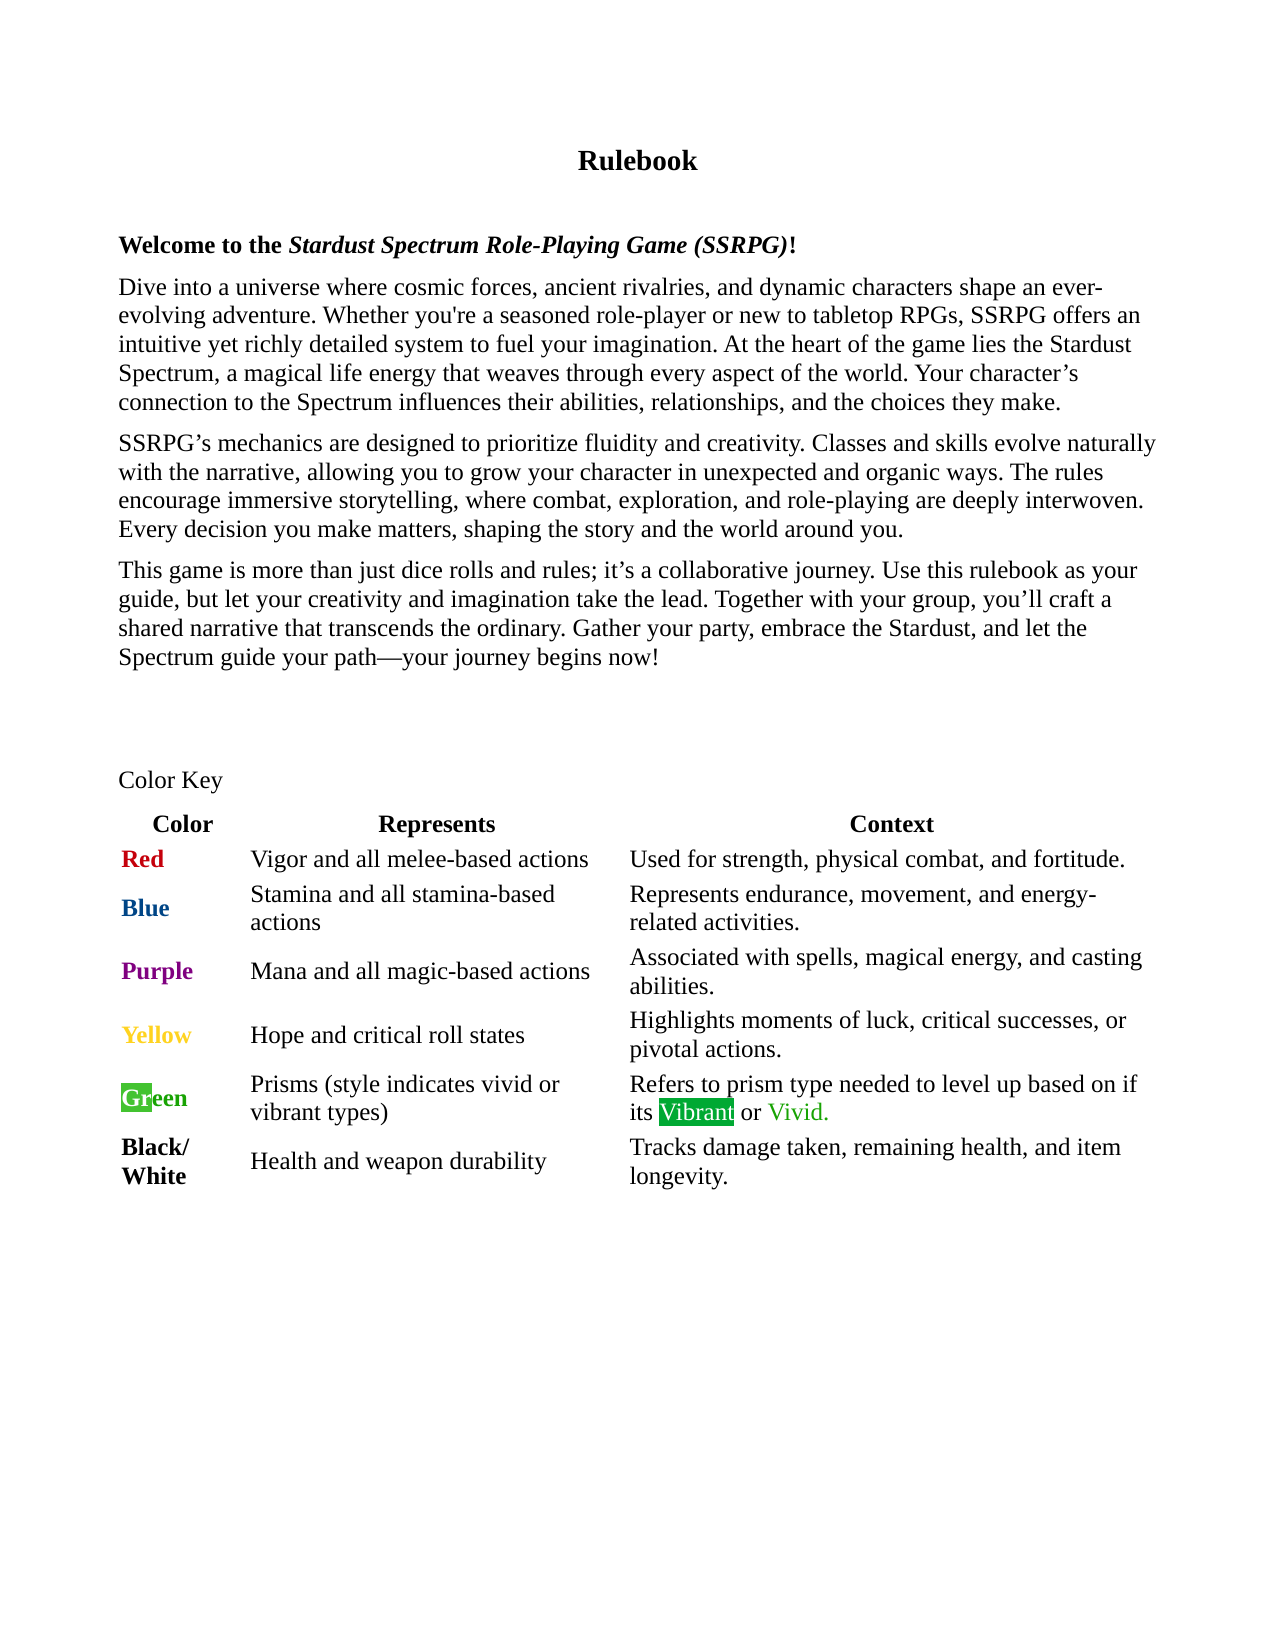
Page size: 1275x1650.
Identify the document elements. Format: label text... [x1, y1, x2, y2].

text Dive into a universe where cosmic forces, ancient rivalries, and dynamic characters shape an ever-evolving adventure. Whether you're a seasoned role-player or new to tabletop RPGs, SSRPG offers an intuitive yet richly detailed system to fuel your imagination. At the heart of the game lies the Stardust Spectrum, a magical life energy that weaves through every aspect of the world. Your character’s connection to the Spectrum influences their abilities, relationships, and the choices they make. [118, 272, 1157, 415]
table_cell Prisms (style indicates vivid or vibrant types) [247, 1066, 626, 1129]
table_header Represents [247, 807, 626, 841]
table_cell Health and weapon durability [247, 1129, 626, 1192]
table_cell Used for strength, physical combat, and fortitude. [626, 841, 1157, 876]
table_cell Vigor and all melee-based actions [247, 841, 626, 876]
table_cell Mana and all magic-based actions [247, 939, 626, 1002]
table_cell Tracks damage taken, remaining health, and item longevity. [626, 1129, 1157, 1192]
table_header Color [118, 807, 247, 841]
table_cell Represents endurance, movement, and energy-related activities. [626, 876, 1157, 939]
table_cell Hope and critical roll states [247, 1003, 626, 1066]
table_cell Red [118, 841, 247, 876]
table_cell Blue [118, 876, 247, 939]
table_header Context [626, 807, 1157, 841]
table_cell Yellow [118, 1003, 247, 1066]
table_cell Associated with spells, magical energy, and casting abilities. [626, 939, 1157, 1002]
text This game is more than just dice rolls and rules; it’s a collaborative journey. Use this rulebook as your guide, but let your creativity and imagination take the lead. Together with your group, you’ll craft a shared narrative that transcends the ordinary. Gather your party, embrace the Stardust, and let the Spectrum guide your path—your journey begins now! [118, 555, 1157, 670]
table_cell Refers to prism type needed to level up based on if its Vibrant or Vivid. [626, 1066, 1157, 1129]
subtitle Rulebook [118, 143, 1157, 177]
text Color Key [118, 765, 1157, 794]
text SSRPG’s mechanics are designed to prioritize fluidity and creativity. Classes and skills evolve naturally with the narrative, allowing you to grow your character in unexpected and organic ways. The rules encourage immersive storytelling, where combat, exploration, and role-playing are deeply interwoven. Every decision you make matters, shaping the story and the world around you. [118, 428, 1157, 543]
table_cell Stamina and all stamina-based actions [247, 876, 626, 939]
table_cell Green [118, 1066, 247, 1129]
table_cell Black/White [118, 1129, 247, 1192]
text Welcome to the Stardust Spectrum Role-Playing Game (SSRPG)! [118, 230, 1157, 259]
table_cell Purple [118, 939, 247, 1002]
table_cell Highlights moments of luck, critical successes, or pivotal actions. [626, 1003, 1157, 1066]
